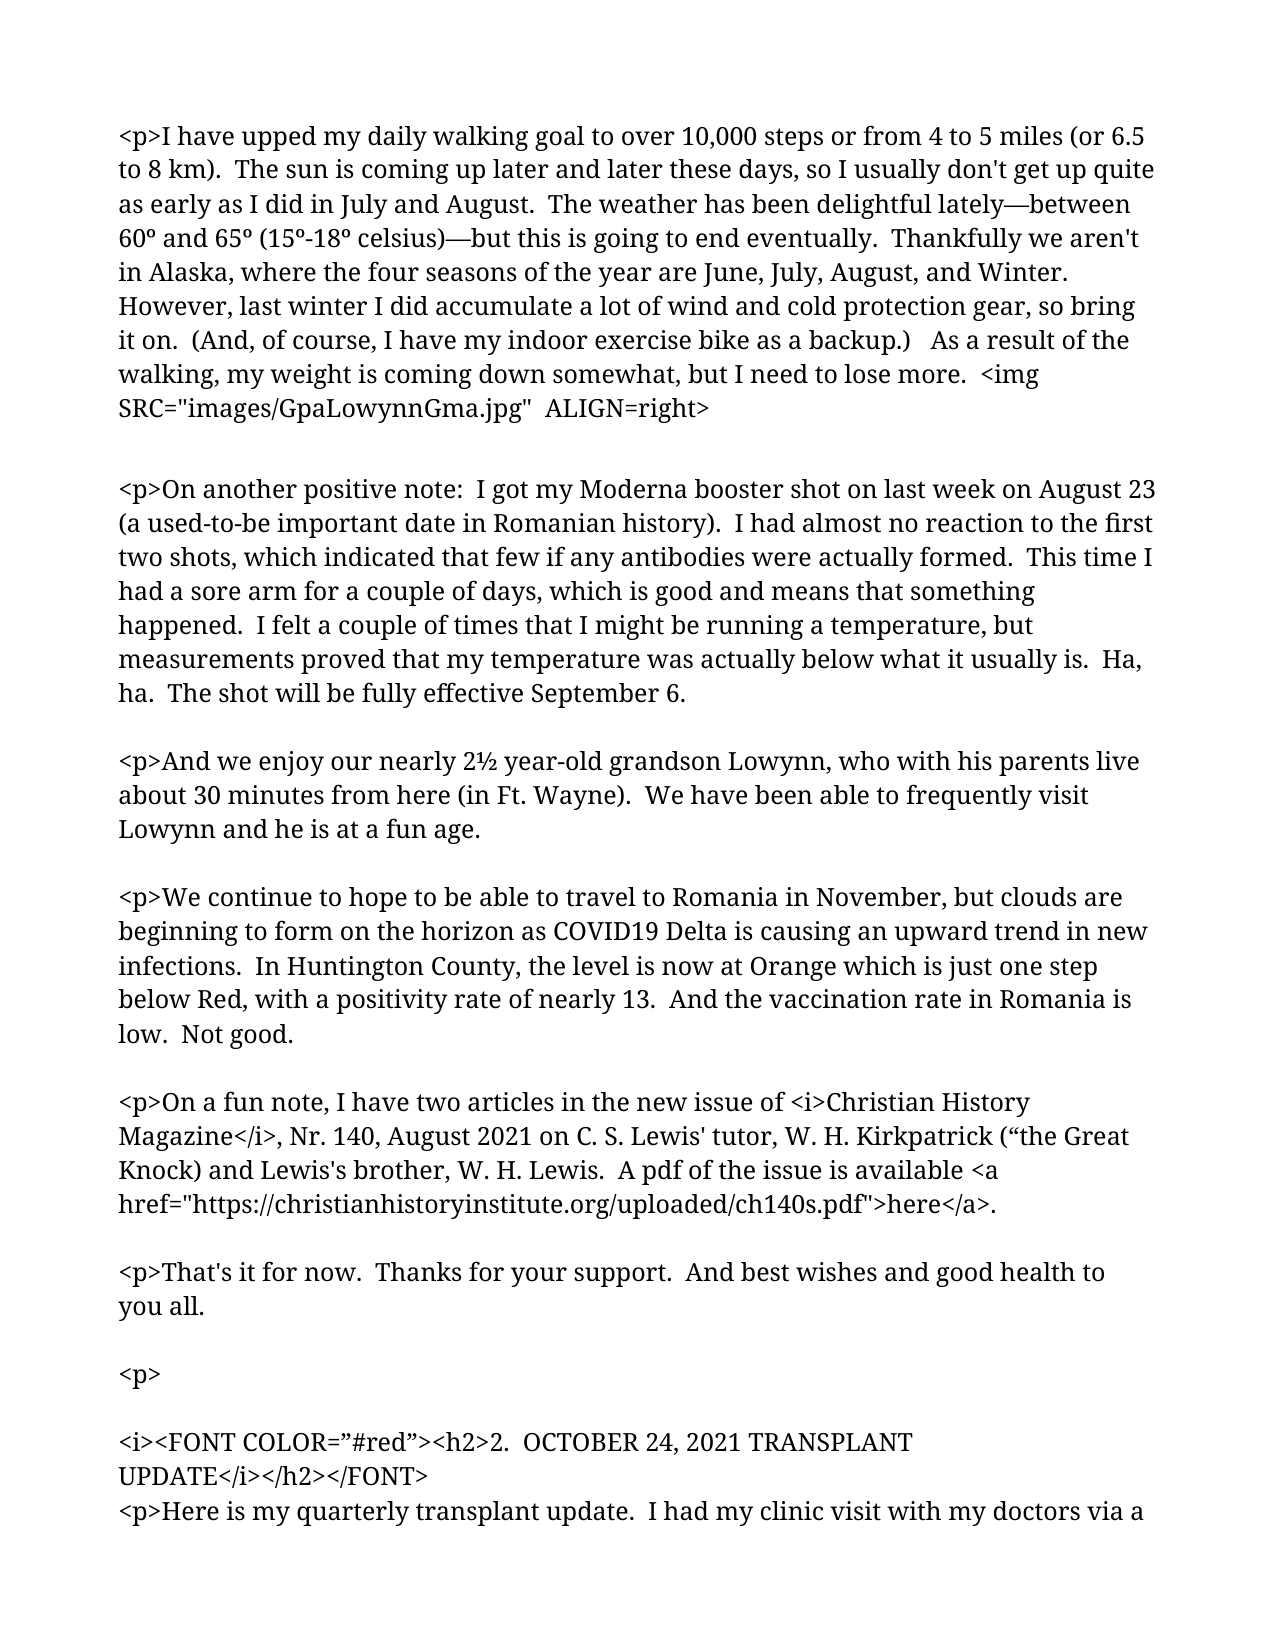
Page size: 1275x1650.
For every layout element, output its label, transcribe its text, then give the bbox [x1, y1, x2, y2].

text <p>On a fun note, I have two articles in the new issue of <i>Christian History Magazine</i>, Nr. 140, August 2021 on C. S. Lewis' tutor, W. H. Kirkpatrick (“the Great Knock) and Lewis's brother, W. H. Lewis. A pdf of the issue is available <a href="https://christianhistoryinstitute.org/uploaded/ch140s.pdf">here</a>. [118, 1084, 1157, 1221]
text <p>That's it for now. Thanks for your support. And best wishes and good health to you all. [118, 1255, 1157, 1323]
text <i><FONT COLOR=”#red”><h2>2. OCTOBER 24, 2021 TRANSPLANT UPDATE</i></h2></FONT> [118, 1425, 1157, 1493]
text <p>Here is my quarterly transplant update. I had my clinic visit with my doctors via a [118, 1493, 1157, 1527]
text <p>And we enjoy our nearly 2½ year-old grandson Lowynn, who with his parents live about 30 minutes from here (in Ft. Wayne). We have been able to frequently visit Lowynn and he is at a fun age. [118, 744, 1157, 846]
subtitle <p>I have upped my daily walking goal to over 10,000 steps or from 4 to 5 miles (or 6.5 to 8 km). The sun is coming up later and later these days, so I usually don't get up quite as early as I did in July and August. The weather has been delightful lately—between 60º and 65º (15º-18º celsius)—but this is going to end eventually. Thankfully we aren't in Alaska, where the four seasons of the year are June, July, August, and Winter. However, last winter I did accumulate a lot of wind and cold protection gear, so bring it on. (And, of course, I have my indoor exercise bike as a backup.) As a result of the walking, my weight is coming down somewhat, but I need to lose more. <img SRC="images/GpaLowynnGma.jpg" ALIGN=right> [118, 118, 1157, 425]
text <p> [118, 1357, 1157, 1391]
text <p>We continue to hope to be able to travel to Romania in November, but clouds are beginning to form on the horizon as COVID19 Delta is causing an upward trend in new infections. In Huntington County, the level is now at Orange which is just one step below Red, with a positivity rate of nearly 13. And the vaccination rate in Romania is low. Not good. [118, 880, 1157, 1050]
text <p>On another positive note: I got my Moderna booster shot on last week on August 23 (a used-to-be important date in Romanian history). I had almost no reaction to the first two shots, which indicated that few if any antibodies were actually formed. This time I had a sore arm for a couple of days, which is good and means that something happened. I felt a couple of times that I might be running a temperature, but measurements proved that my temperature was actually below what it usually is. Ha, ha. The shot will be fully effective September 6. [118, 471, 1157, 710]
